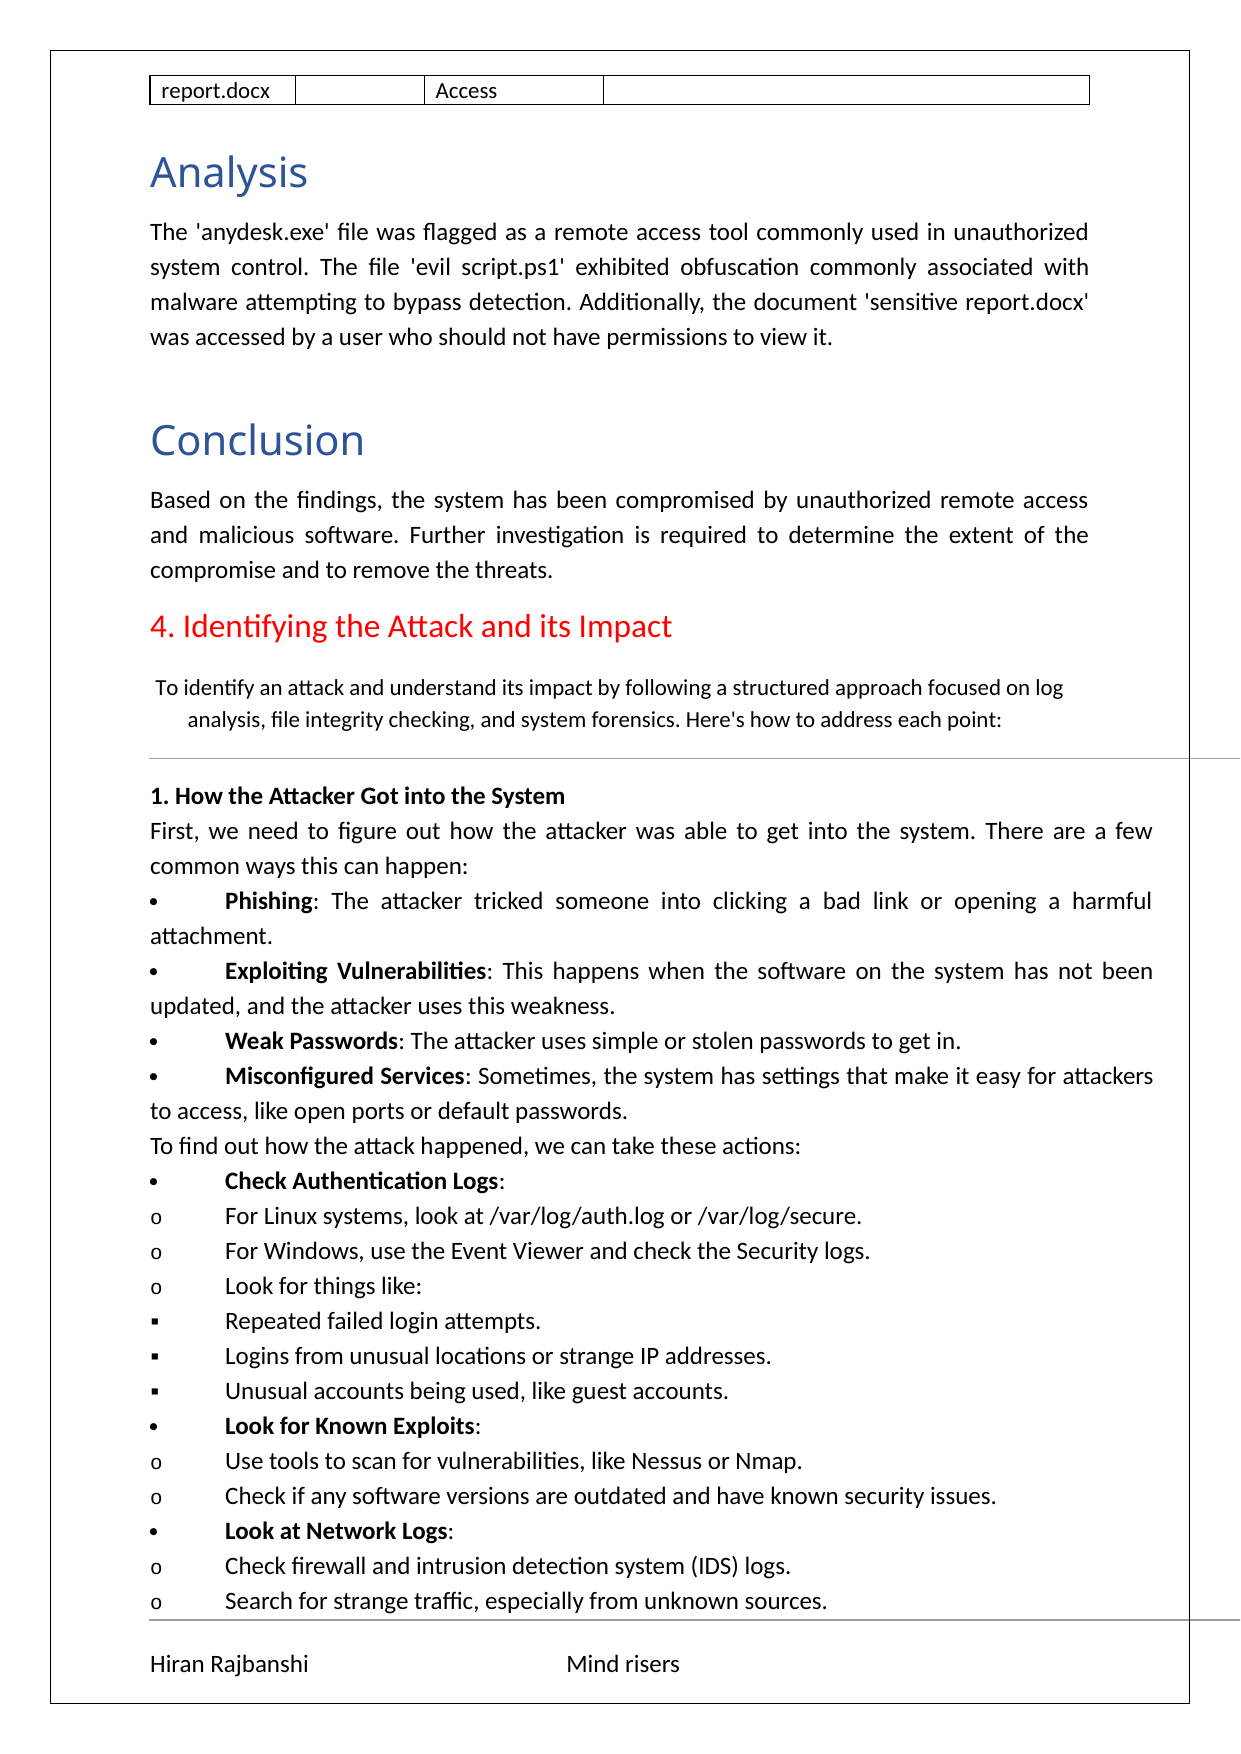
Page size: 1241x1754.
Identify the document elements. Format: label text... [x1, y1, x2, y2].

list For Windows, use the Event Viewer and check the Security logs. [150, 1235, 1154, 1265]
list Exploiting Vulnerabilities: This happens when the software on the system has not been updated, and the attacker uses this weakness. [150, 955, 1154, 1020]
table_cell [296, 76, 424, 104]
table_cell report.docx [151, 76, 295, 104]
subtitle Conclusion [150, 410, 1090, 467]
table_cell Access [425, 76, 603, 104]
table_cell [604, 76, 1089, 104]
list Check Authentication Logs: [150, 1165, 1154, 1195]
list Unusual accounts being used, like guest accounts. [150, 1375, 1154, 1405]
list 4. Identifying the Attack and its Impact [150, 606, 1090, 646]
list For Linux systems, look at /var/log/auth.log or /var/log/secure. [150, 1200, 1154, 1230]
subtitle Analysis [150, 143, 1090, 199]
list Weak Passwords: The attacker uses simple or stolen passwords to get in. [150, 1025, 1154, 1055]
list Misconfigured Services: Sometimes, the system has settings that make it easy for attackers to access, like open ports or default passwords. [150, 1060, 1154, 1125]
text First, we need to figure out how the attacker was able to get into the system. There are a few common ways this can happen: [150, 815, 1154, 880]
list Repeated failed login attempts. [150, 1305, 1154, 1335]
text Based on the findings, the system has been compromised by unauthorized remote access and malicious software. Further investigation is required to determine the extent of the compromise and to remove the threats. [150, 484, 1090, 584]
text The 'anydesk.exe' file was flagged as a remote access tool commonly used in unauthorized system control. The file 'evil script.ps1' exhibited obfuscation commonly associated with malware attempting to bypass detection. Additionally, the document 'sensitive report.docx' was accessed by a user who should not have permissions to view it. [150, 216, 1090, 352]
list To identify an attack and understand its impact by following a structured approach focused on log analysis, file integrity checking, and system forensics. Here's how to address each point: [150, 673, 1090, 733]
list Check if any software versions are outdated and have known security issues. [150, 1480, 1154, 1510]
text 1. How the Attacker Got into the System [150, 780, 1154, 810]
list Logins from unusual locations or strange IP addresses. [150, 1340, 1154, 1370]
list Check firewall and intrusion detection system (IDS) logs. [150, 1550, 1154, 1580]
list Use tools to scan for vulnerabilities, like Nessus or Nmap. [150, 1445, 1154, 1475]
list Look for Known Exploits: [150, 1410, 1154, 1440]
list Search for strange traffic, especially from unknown sources. [150, 1585, 1154, 1615]
list Phishing: The attacker tricked someone into clicking a bad link or opening a harmful attachment. [150, 885, 1154, 950]
list Look at Network Logs: [150, 1515, 1154, 1545]
text To find out how the attack happened, we can take these actions: [150, 1130, 1154, 1160]
list Look for things like: [150, 1270, 1154, 1300]
